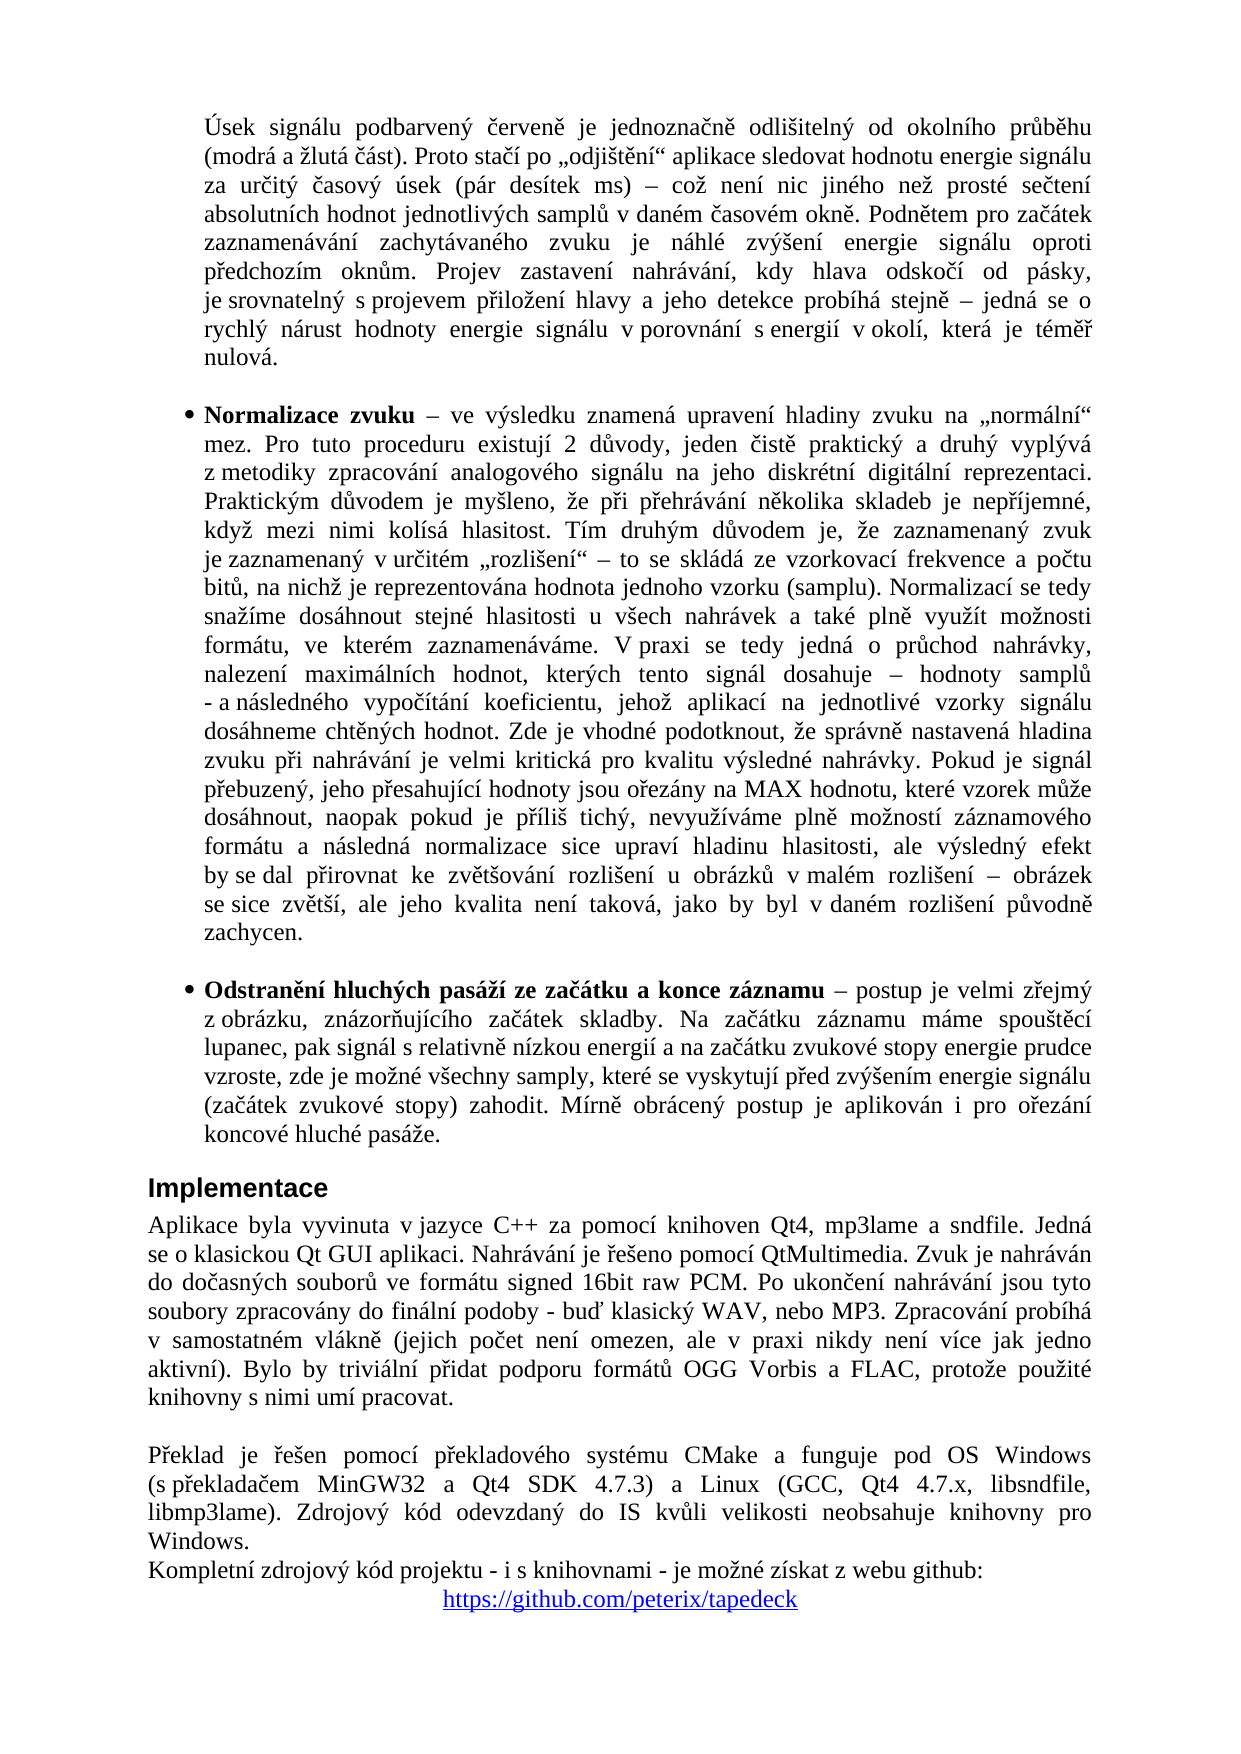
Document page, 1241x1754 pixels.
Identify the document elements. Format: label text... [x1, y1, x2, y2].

text https://github.com/peterix/tapedeck [148, 1584, 1093, 1612]
list Odstranění hluchých pasáží ze začátku a konce záznamu – postup je velmi zřejmý z obrázku, znázorňujícího začátek skladby. Na začátku záznamu máme spouštěcí lupanec, pak signál s relativně nízkou energií a na začátku zvukové stopy energie prudce vzroste, zde je možné všechny samply, které se vyskytují před zvýšením energie signálu (začátek zvukové stopy) zahodit. Mírně obrácený postup je aplikován i pro ořezání koncové hluché pasáže. [185, 975, 1093, 1147]
text Překlad je řešen pomocí překladového systému CMake a funguje pod OS Windows (s překladačem MinGW32 a Qt4 SDK 4.7.3) a Linux (GCC, Qt4 4.7.x, libsndfile, libmp3lame). Zdrojový kód odevzdaný do IS kvůli velikosti neobsahuje knihovny pro Windows. [148, 1440, 1093, 1555]
subtitle Implementace [148, 1172, 1093, 1204]
text Aplikace byla vyvinuta v jazyce C++ za pomocí knihoven Qt4, mp3lame a sndfile. Jedná se o klasickou Qt GUI aplikaci. Nahrávání je řešeno pomocí QtMultimedia. Zvuk je nahráván do dočasných souborů ve formátu signed 16bit raw PCM. Po ukončení nahrávání jsou tyto soubory zpracovány do finální podoby - buď klasický WAV, nebo MP3. Zpracování probíhá v samostatném vlákně (jejich počet není omezen, ale v praxi nikdy není více jak jedno aktivní). Bylo by triviální přidat podporu formátů OGG Vorbis a FLAC, protože použité knihovny s nimi umí pracovat. [148, 1210, 1093, 1411]
text Kompletní zdrojový kód projektu - i s knihovnami - je možné získat z webu github: [148, 1555, 1093, 1584]
list Normalizace zvuku – ve výsledku znamená upravení hladiny zvuku na „normální“ mez. Pro tuto proceduru existují 2 důvody, jeden čistě praktický a druhý vyplývá z metodiky zpracování analogového signálu na jeho diskrétní digitální reprezentaci. Praktickým důvodem je myšleno, že při přehrávání několika skladeb je nepříjemné, když mezi nimi kolísá hlasitost. Tím druhým důvodem je, že zaznamenaný zvuk je zaznamenaný v určitém „rozlišení“ – to se skládá ze vzorkovací frekvence a počtu bitů, na nichž je reprezentována hodnota jednoho vzorku (samplu). Normalizací se tedy snažíme dosáhnout stejné hlasitosti u všech nahrávek a také plně využít možnosti formátu, ve kterém zaznamenáváme. V praxi se tedy jedná o průchod nahrávky, nalezení maximálních hodnot, kterých tento signál dosahuje – hodnoty samplů - a následného vypočítání koeficientu, jehož aplikací na jednotlivé vzorky signálu dosáhneme chtěných hodnot. Zde je vhodné podotknout, že správně nastavená hladina zvuku při nahrávání je velmi kritická pro kvalitu výsledné nahrávky. Pokud je signál přebuzený, jeho přesahující hodnoty jsou ořezány na MAX hodnotu, které vzorek může dosáhnout, naopak pokud je příliš tichý, nevyužíváme plně možností záznamového formátu a následná normalizace sice upraví hladinu hlasitosti, ale výsledný efekt by se dal přirovnat ke zvětšování rozlišení u obrázků v malém rozlišení – obrázek se sice zvětší, ale jeho kvalita není taková, jako by byl v daném rozlišení původně zachycen. [185, 400, 1093, 946]
text Úsek signálu podbarvený červeně je jednoznačně odlišitelný od okolního průběhu (modrá a žlutá část). Proto stačí po „odjištění“ aplikace sledovat hodnotu energie signálu za určitý časový úsek (pár desítek ms) – což není nic jiného než prosté sečtení absolutních hodnot jednotlivých samplů v daném časovém okně. Podnětem pro začátek zaznamenávání zachytávaného zvuku je náhlé zvýšení energie signálu oproti předchozím oknům. Projev zastavení nahrávání, kdy hlava odskočí od pásky, je srovnatelný s projevem přiložení hlavy a jeho detekce probíhá stejně – jedná se o rychlý nárust hodnoty energie signálu v porovnání s energií v okolí, která je téměř nulová. [204, 112, 1093, 371]
